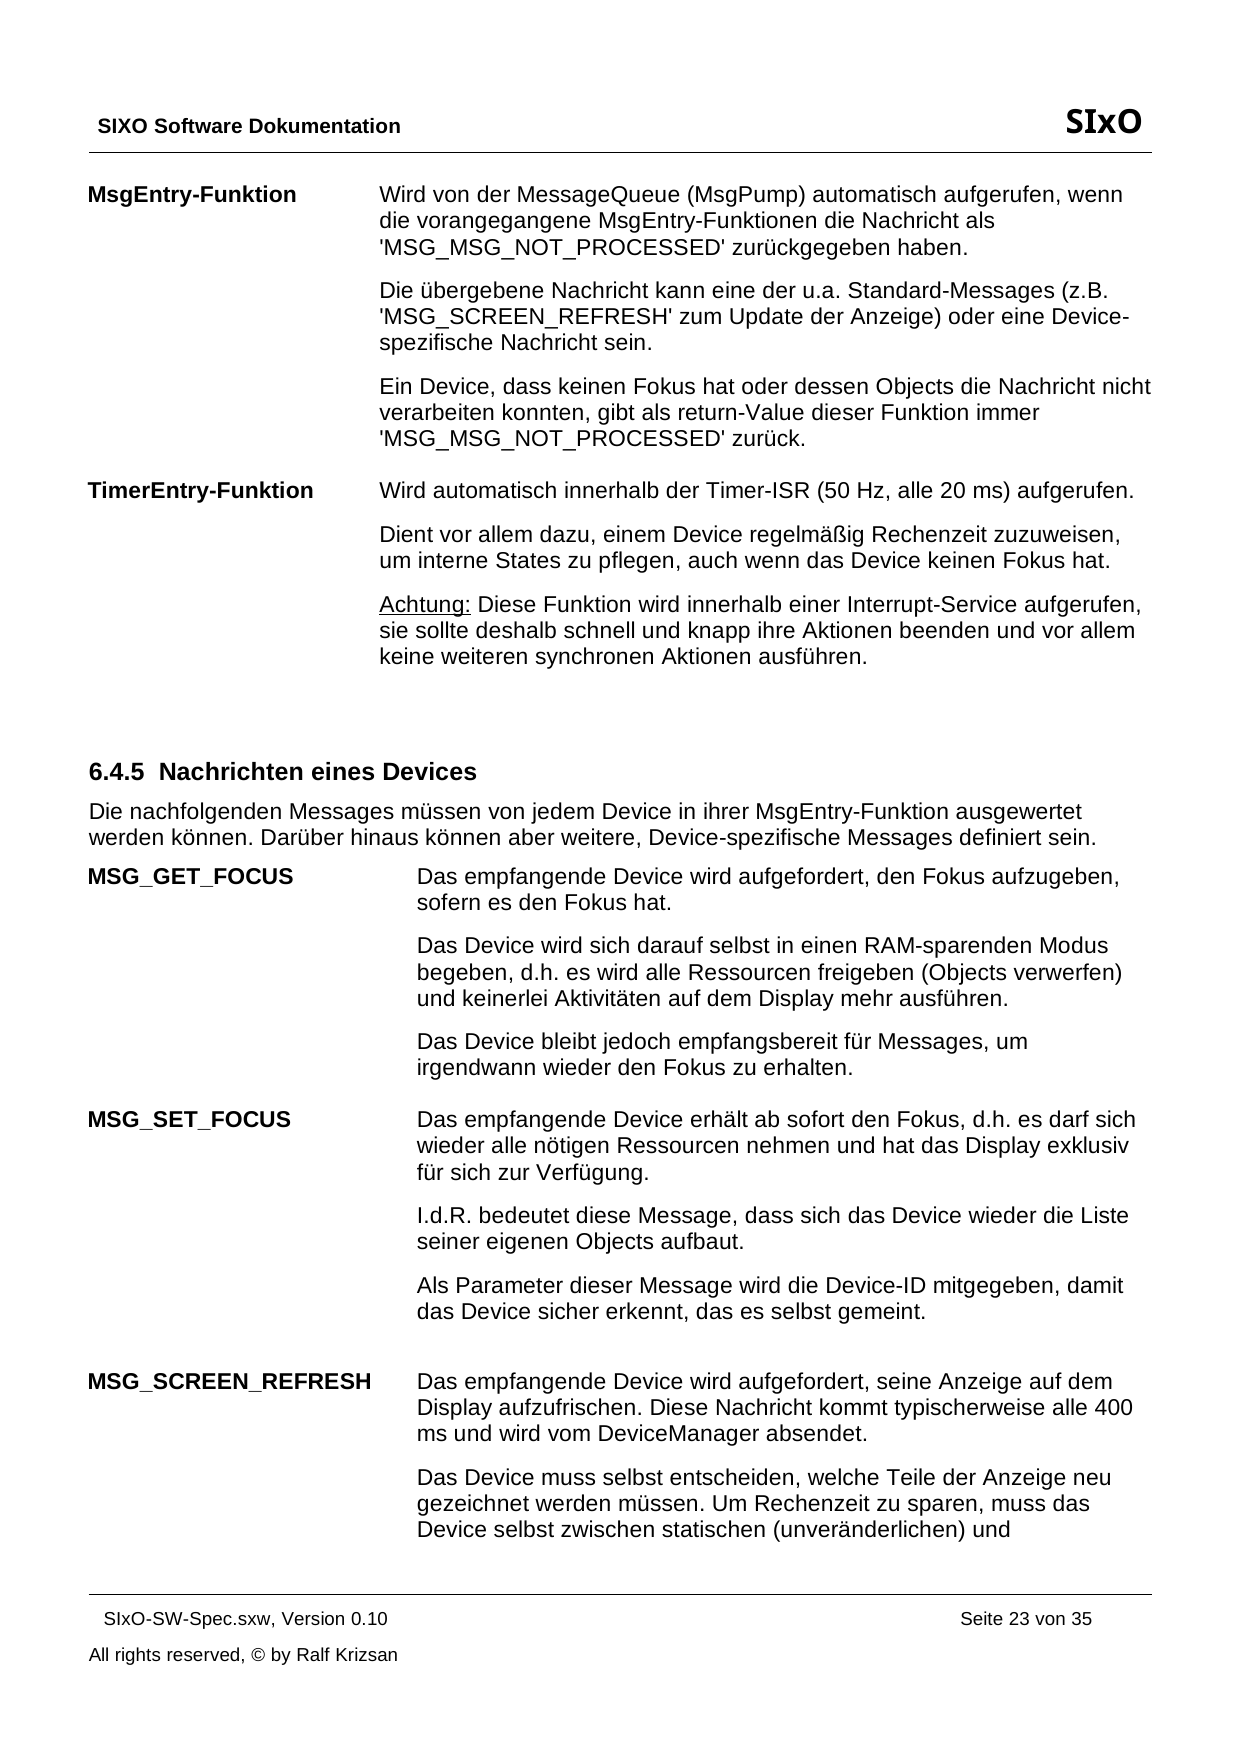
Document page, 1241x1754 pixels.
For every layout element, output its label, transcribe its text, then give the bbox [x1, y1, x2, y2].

table_cell MSG_SCREEN_REFRESH [87, 1368, 417, 1542]
table_cell TimerEntry-Funktion [87, 478, 379, 695]
table_header MSG_GET_FOCUS [87, 863, 417, 1107]
table_cell Wird automatisch innerhalb der Timer-ISR (50 Hz, alle 20 ms) aufgerufen. Dient vor allem dazu, einem Device regelmäßig Rechenzeit zuzuweisen, um interne States zu pflegen, auch wenn das Device keinen Fokus hat. Achtung: Diese Funktion wird innerhalb einer Interrupt-Service aufgerufen, sie sollte deshalb schnell und knapp ihre Aktionen beenden und vor allem keine weiteren synchronen Aktionen ausführen. [379, 478, 1152, 695]
table_cell MSG_SET_FOCUS [87, 1107, 417, 1368]
table_header Das empfangende Device wird aufgefordert, den Fokus aufzugeben, sofern es den Fokus hat. Das Device wird sich darauf selbst in einen RAM-sparenden Modus begeben, d.h. es wird alle Ressourcen freigeben (Objects verwerfen) und keinerlei Aktivitäten auf dem Display mehr ausführen. Das Device bleibt jedoch empfangsbereit für Messages, um irgendwann wieder den Fokus zu erhalten. [417, 863, 1152, 1107]
table_cell Das empfangende Device wird aufgefordert, seine Anzeige auf dem Display aufzufrischen. Diese Nachricht kommt typischerweise alle 400 ms und wird vom DeviceManager absendet. Das Device muss selbst entscheiden, welche Teile der Anzeige neu gezeichnet werden müssen. Um Rechenzeit zu sparen, muss das Device selbst zwischen statischen (unveränderlichen) und [417, 1368, 1152, 1542]
table_cell Das empfangende Device erhält ab sofort den Fokus, d.h. es darf sich wieder alle nötigen Ressourcen nehmen und hat das Display exklusiv für sich zur Verfügung. I.d.R. bedeutet diese Message, dass sich das Device wieder die Liste seiner eigenen Objects aufbaut. Als Parameter dieser Message wird die Device-ID mitgegeben, damit das Device sicher erkennt, das es selbst gemeint. [417, 1107, 1152, 1368]
subtitle Nachrichten eines Devices [88, 758, 1152, 786]
table_header Wird von der MessageQueue (MsgPump) automatisch aufgerufen, wenn die vorangegangene MsgEntry-Funktionen die Nachricht als 'MSG_MSG_NOT_PROCESSED' zurückgegeben haben. Die übergebene Nachricht kann eine der u.a. Standard-Messages (z.B. 'MSG_SCREEN_REFRESH' zum Update der Anzeige) oder eine Device-spezifische Nachricht sein. Ein Device, dass keinen Fokus hat oder dessen Objects die Nachricht nicht verarbeiten konnten, gibt als return-Value dieser Funktion immer 'MSG_MSG_NOT_PROCESSED' zurück. [379, 182, 1152, 478]
table_header MsgEntry-Funktion [87, 182, 379, 478]
text Die nachfolgenden Messages müssen von jedem Device in ihrer MsgEntry-Funktion ausgewertet werden können. Darüber hinaus können aber weitere, Device-spezifische Messages definiert sein. [88, 798, 1152, 851]
